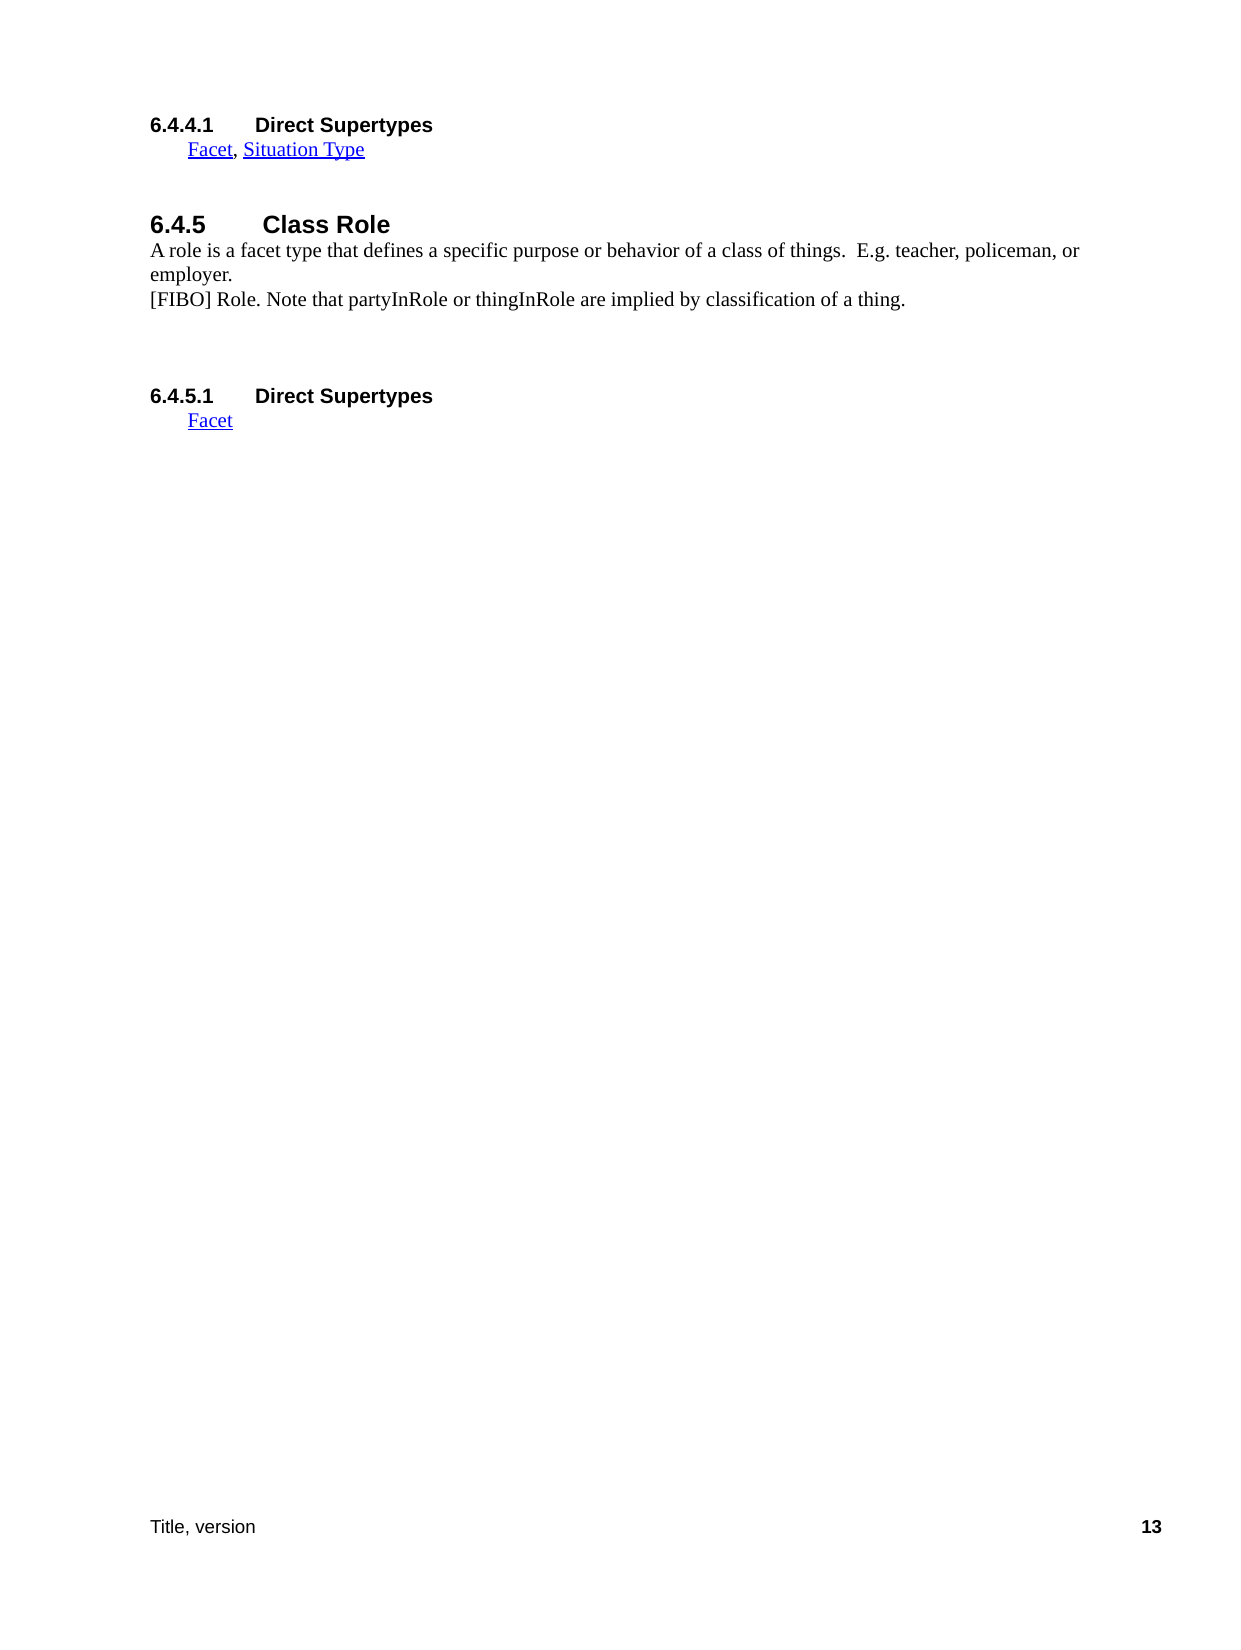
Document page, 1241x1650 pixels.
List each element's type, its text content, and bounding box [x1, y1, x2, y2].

subtitle Direct Supertypes [150, 384, 1165, 408]
text A role is a facet type that defines a specific purpose or behavior of a class of things. E.g. teacher, policeman, or employer. [FIBO] Role. Note that partyInRole or thingInRole are implied by classification of a thing. [150, 238, 1165, 359]
subtitle Direct Supertypes [150, 112, 1165, 136]
subtitle Class Role [150, 209, 1165, 238]
text Facet [187, 408, 1165, 432]
text Facet, Situation Type [187, 136, 1165, 161]
